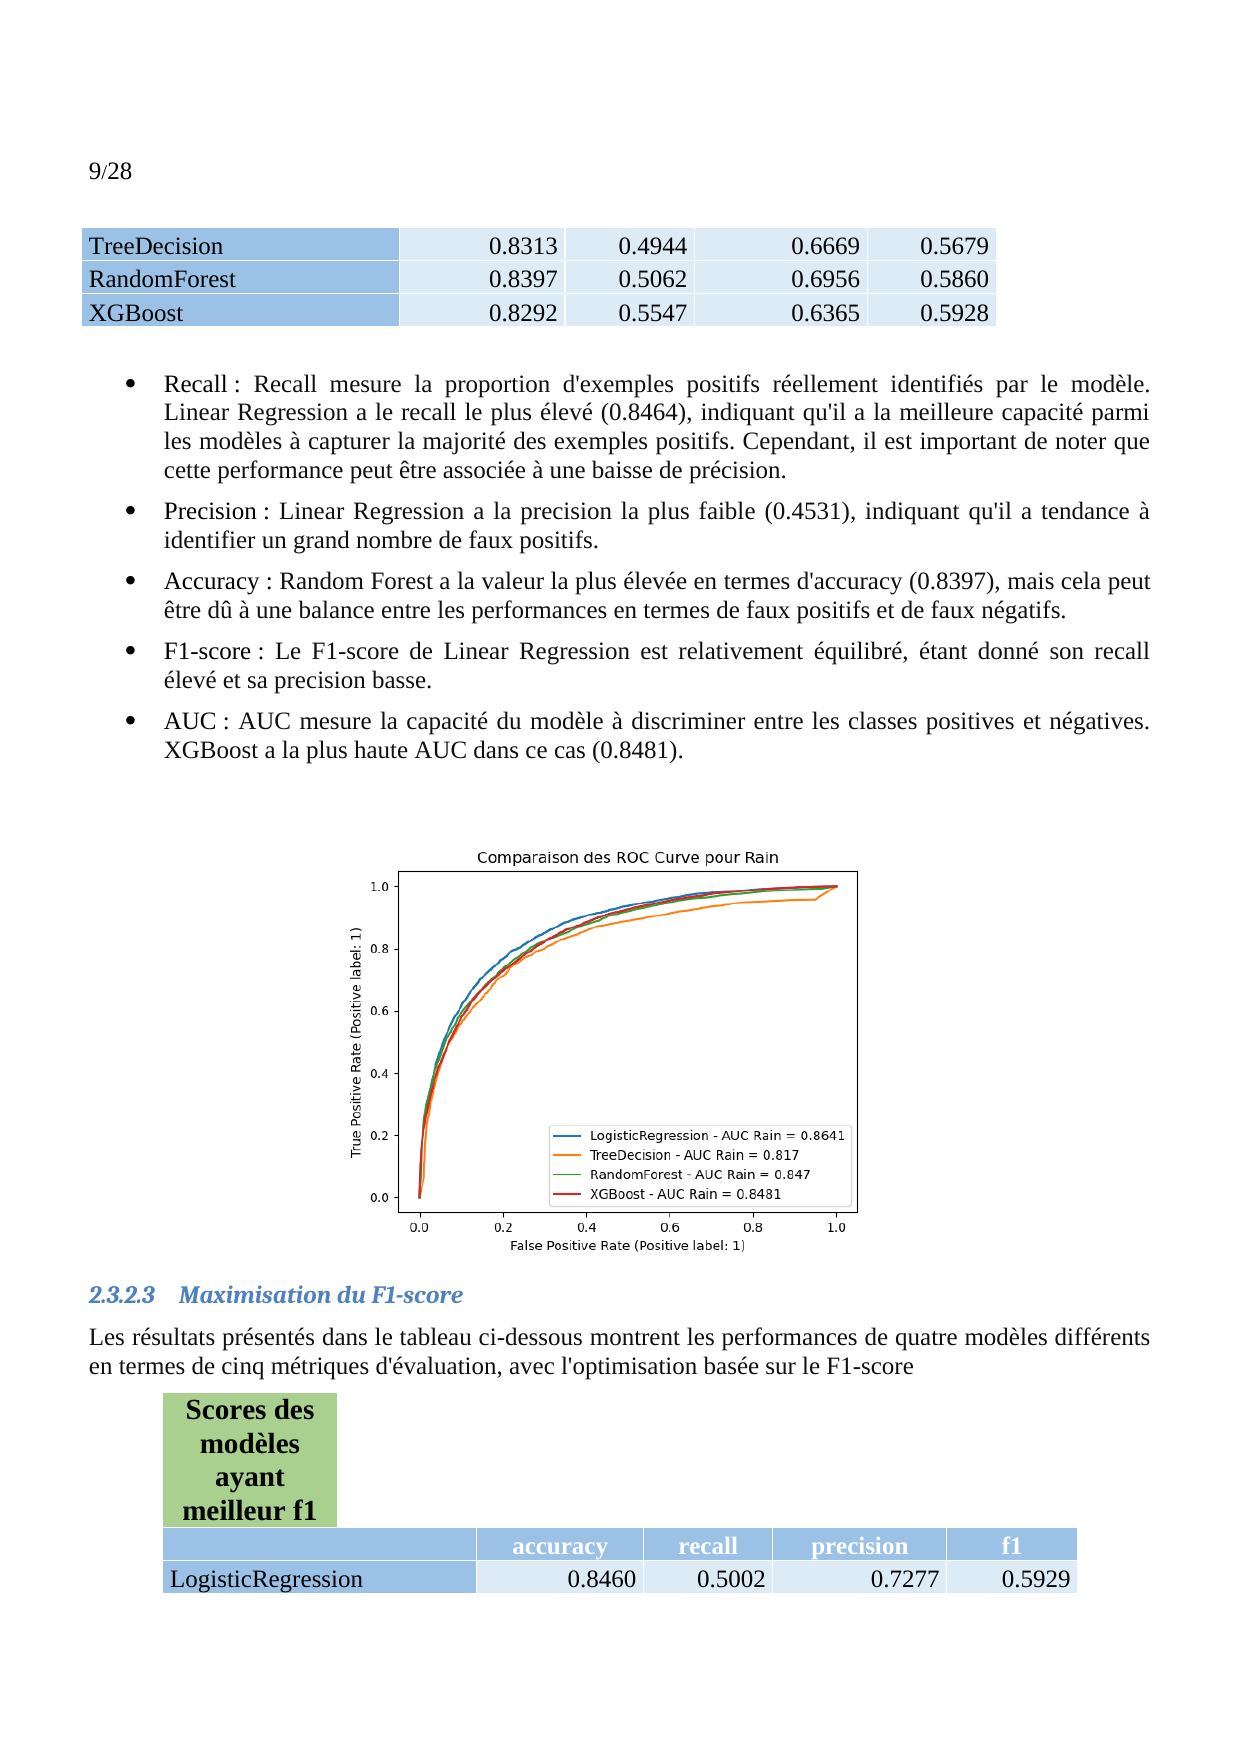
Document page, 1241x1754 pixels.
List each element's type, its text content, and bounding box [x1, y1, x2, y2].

table_cell 0.6365 [695, 294, 867, 326]
table_cell 0.5062 [566, 261, 694, 293]
table_cell f1 [947, 1528, 1077, 1560]
table_cell 0.8397 [400, 261, 564, 293]
table_cell 0.5928 [868, 294, 996, 326]
table_cell 0.6956 [695, 261, 867, 293]
table_header Scores des modèles ayant meilleur f1 [163, 1393, 337, 1527]
table_cell 0.8313 [400, 228, 564, 260]
table_cell 0.8292 [400, 294, 564, 326]
table_cell TreeDecision [82, 228, 399, 260]
list F1-score : Le F1-score de Linear Regression est relativement équilibré, étant donné son recall élevé et sa precision basse. [126, 636, 1152, 694]
list Precision : Linear Regression a la precision la plus faible (0.4531), indiquant qu'il a tendance à identifier un grand nombre de faux positifs. [126, 496, 1152, 554]
table_cell precision [773, 1528, 946, 1560]
table_cell recall [644, 1528, 772, 1560]
table_cell 0.7277 [773, 1561, 946, 1593]
table_cell 0.8460 [477, 1561, 643, 1593]
table_cell 0.5679 [868, 228, 996, 260]
table_cell [163, 1528, 476, 1560]
picture [325, 817, 916, 1261]
table_cell 0.5002 [644, 1561, 772, 1593]
text Les résultats présentés dans le tableau ci-dessous montrent les performances de quatre modèles différents en termes de cinq métriques d'évaluation, avec l'optimisation basée sur le F1-score [89, 1322, 1152, 1380]
table_cell LogisticRegression [163, 1561, 476, 1593]
table_cell 0.5929 [947, 1561, 1077, 1593]
list Recall : Recall mesure la proportion d'exemples positifs réellement identifiés par le modèle. Linear Regression a le recall le plus élevé (0.8464), indiquant qu'il a la meilleure capacité parmi les modèles à capturer la majorité des exemples positifs. Cependant, il est important de noter que cette performance peut être associée à une baisse de précision. [126, 369, 1152, 484]
table_cell accuracy [477, 1528, 643, 1560]
list AUC : AUC mesure la capacité du modèle à discriminer entre les classes positives et négatives. XGBoost a la plus haute AUC dans ce cas (0.8481). [126, 706, 1152, 764]
table_cell 0.4944 [566, 228, 694, 260]
subtitle Maximisation du F1-score [89, 1281, 1152, 1310]
table_cell 0.5547 [566, 294, 694, 326]
table_cell 0.6669 [695, 228, 867, 260]
list Accuracy : Random Forest a la valeur la plus élevée en termes d'accuracy (0.8397), mais cela peut être dû à une balance entre les performances en termes de faux positifs et de faux négatifs. [126, 566, 1152, 624]
table_cell 0.5860 [868, 261, 996, 293]
table_cell XGBoost [82, 294, 399, 326]
table_cell RandomForest [82, 261, 399, 293]
